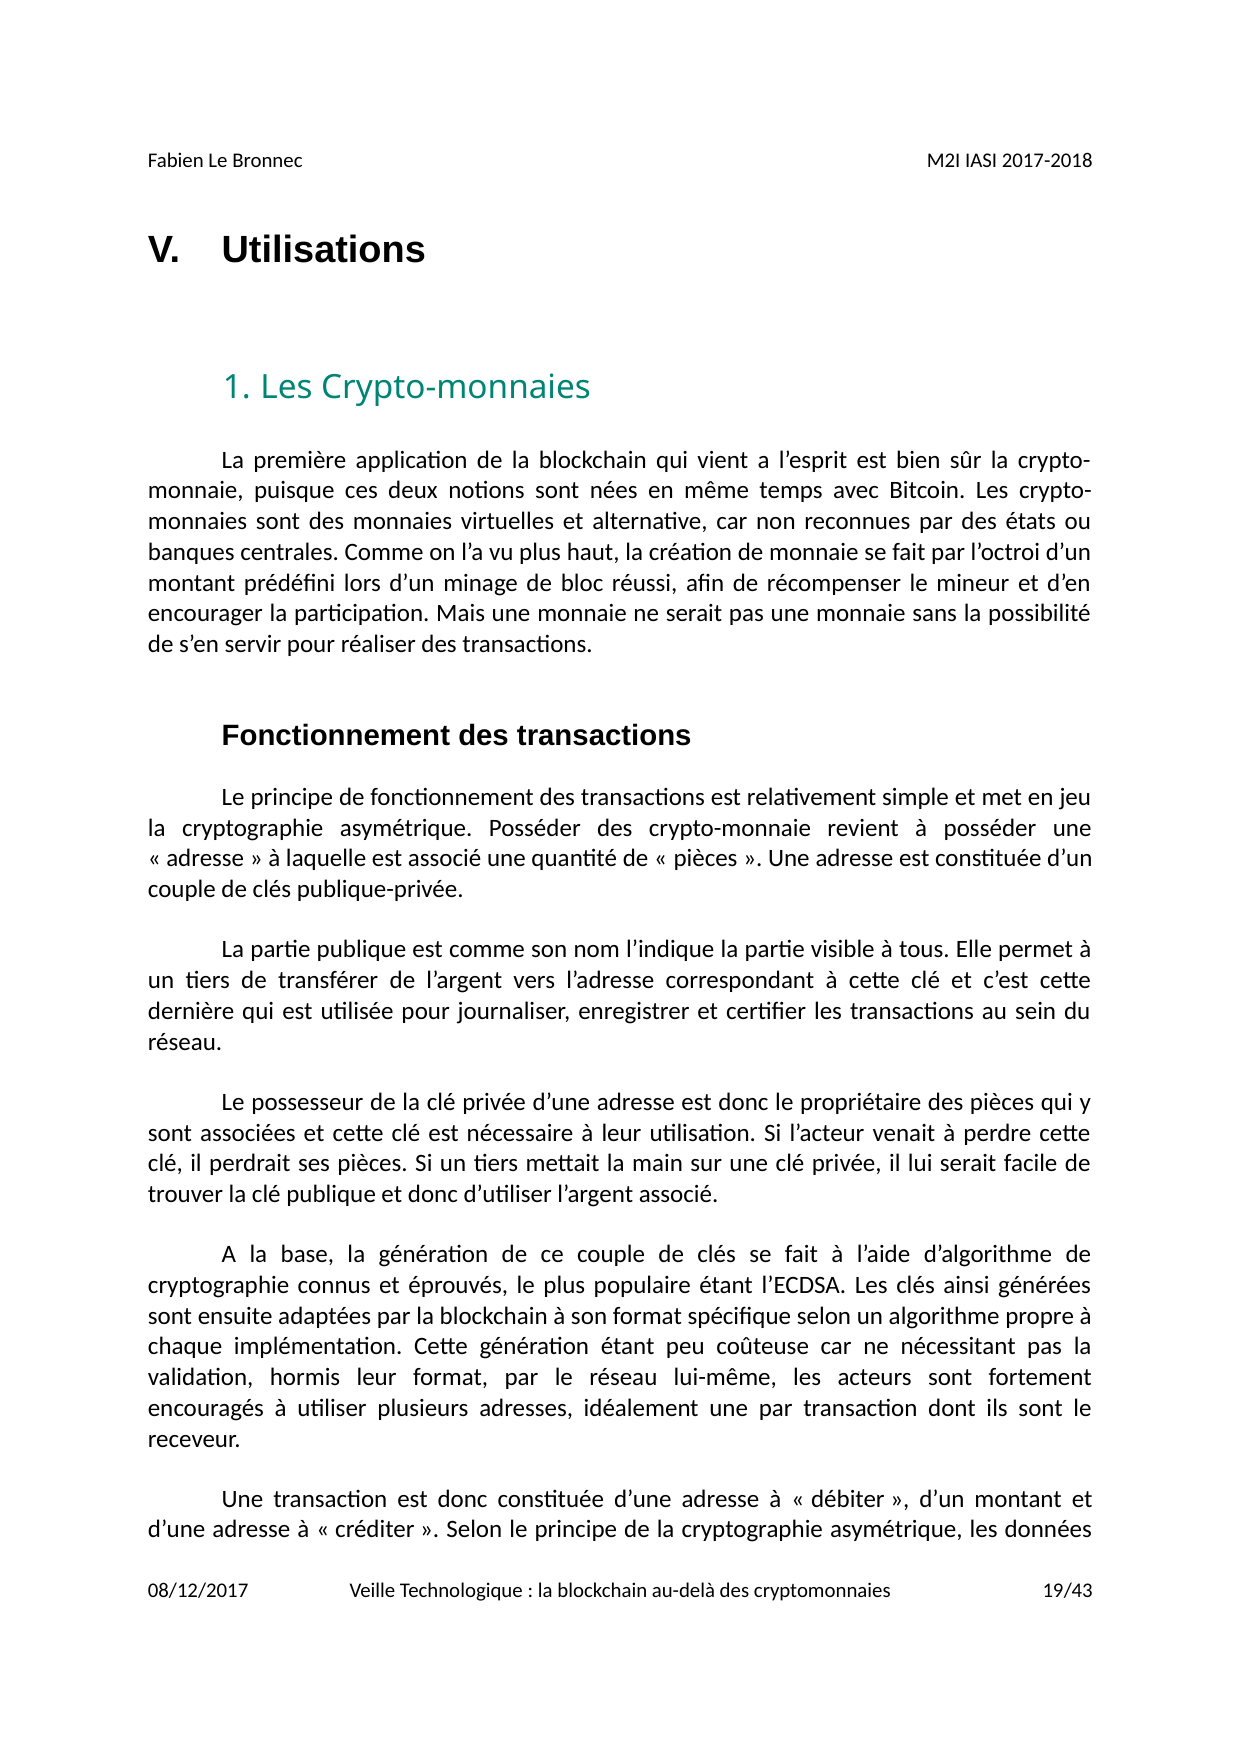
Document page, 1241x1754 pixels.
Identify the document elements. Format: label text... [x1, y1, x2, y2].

text Une transaction est donc constituée d’une adresse à « débiter », d’un montant et d’une adresse à « créditer ». Selon le principe de la cryptographie asymétrique, les données [148, 1483, 1093, 1544]
text Le possesseur de la clé privée d’une adresse est donc le propriétaire des pièces qui y sont associées et cette clé est nécessaire à leur utilisation. Si l’acteur venait à perdre cette clé, il perdrait ses pièces. Si un tiers mettait la main sur une clé privée, il lui serait facile de trouver la clé publique et donc d’utiliser l’argent associé. [148, 1086, 1093, 1209]
text A la base, la génération de ce couple de clés se fait à l’aide d’algorithme de cryptographie connus et éprouvés, le plus populaire étant l’ECDSA. Les clés ainsi générées sont ensuite adaptées par la blockchain à son format spécifique selon un algorithme propre à chaque implémentation. Cette génération étant peu coûteuse car ne nécessitant pas la validation, hormis leur format, par le réseau lui-même, les acteurs sont fortement encouragés à utiliser plusieurs adresses, idéalement une par transaction dont ils sont le receveur. [148, 1238, 1093, 1453]
subtitle Utilisations [148, 227, 1093, 271]
text La partie publique est comme son nom l’indique la partie visible à tous. Elle permet à un tiers de transférer de l’argent vers l’adresse correspondant à cette clé et c’est cette dernière qui est utilisée pour journaliser, enregistrer et certifier les transactions au sein du réseau. [148, 933, 1093, 1056]
text Le principe de fonctionnement des transactions est relativement simple et met en jeu la cryptographie asymétrique. Posséder des crypto-monnaie revient à posséder une « adresse » à laquelle est associé une quantité de « pièces ». Une adresse est constituée d’un couple de clés publique-privée. [148, 781, 1093, 904]
subtitle Les Crypto-monnaies [223, 363, 1093, 408]
text La première application de la blockchain qui vient a l’esprit est bien sûr la crypto-monnaie, puisque ces deux notions sont nées en même temps avec Bitcoin. Les crypto-monnaies sont des monnaies virtuelles et alternative, car non reconnues par des états ou banques centrales. Comme on l’a vu plus haut, la création de monnaie se fait par l’octroi d’un montant prédéfini lors d’un minage de bloc réussi, afin de récompenser le mineur et d’en encourager la participation. Mais une monnaie ne serait pas une monnaie sans la possibilité de s’en servir pour réaliser des transactions. [148, 444, 1093, 659]
subtitle Fonctionnement des transactions [148, 718, 1093, 752]
